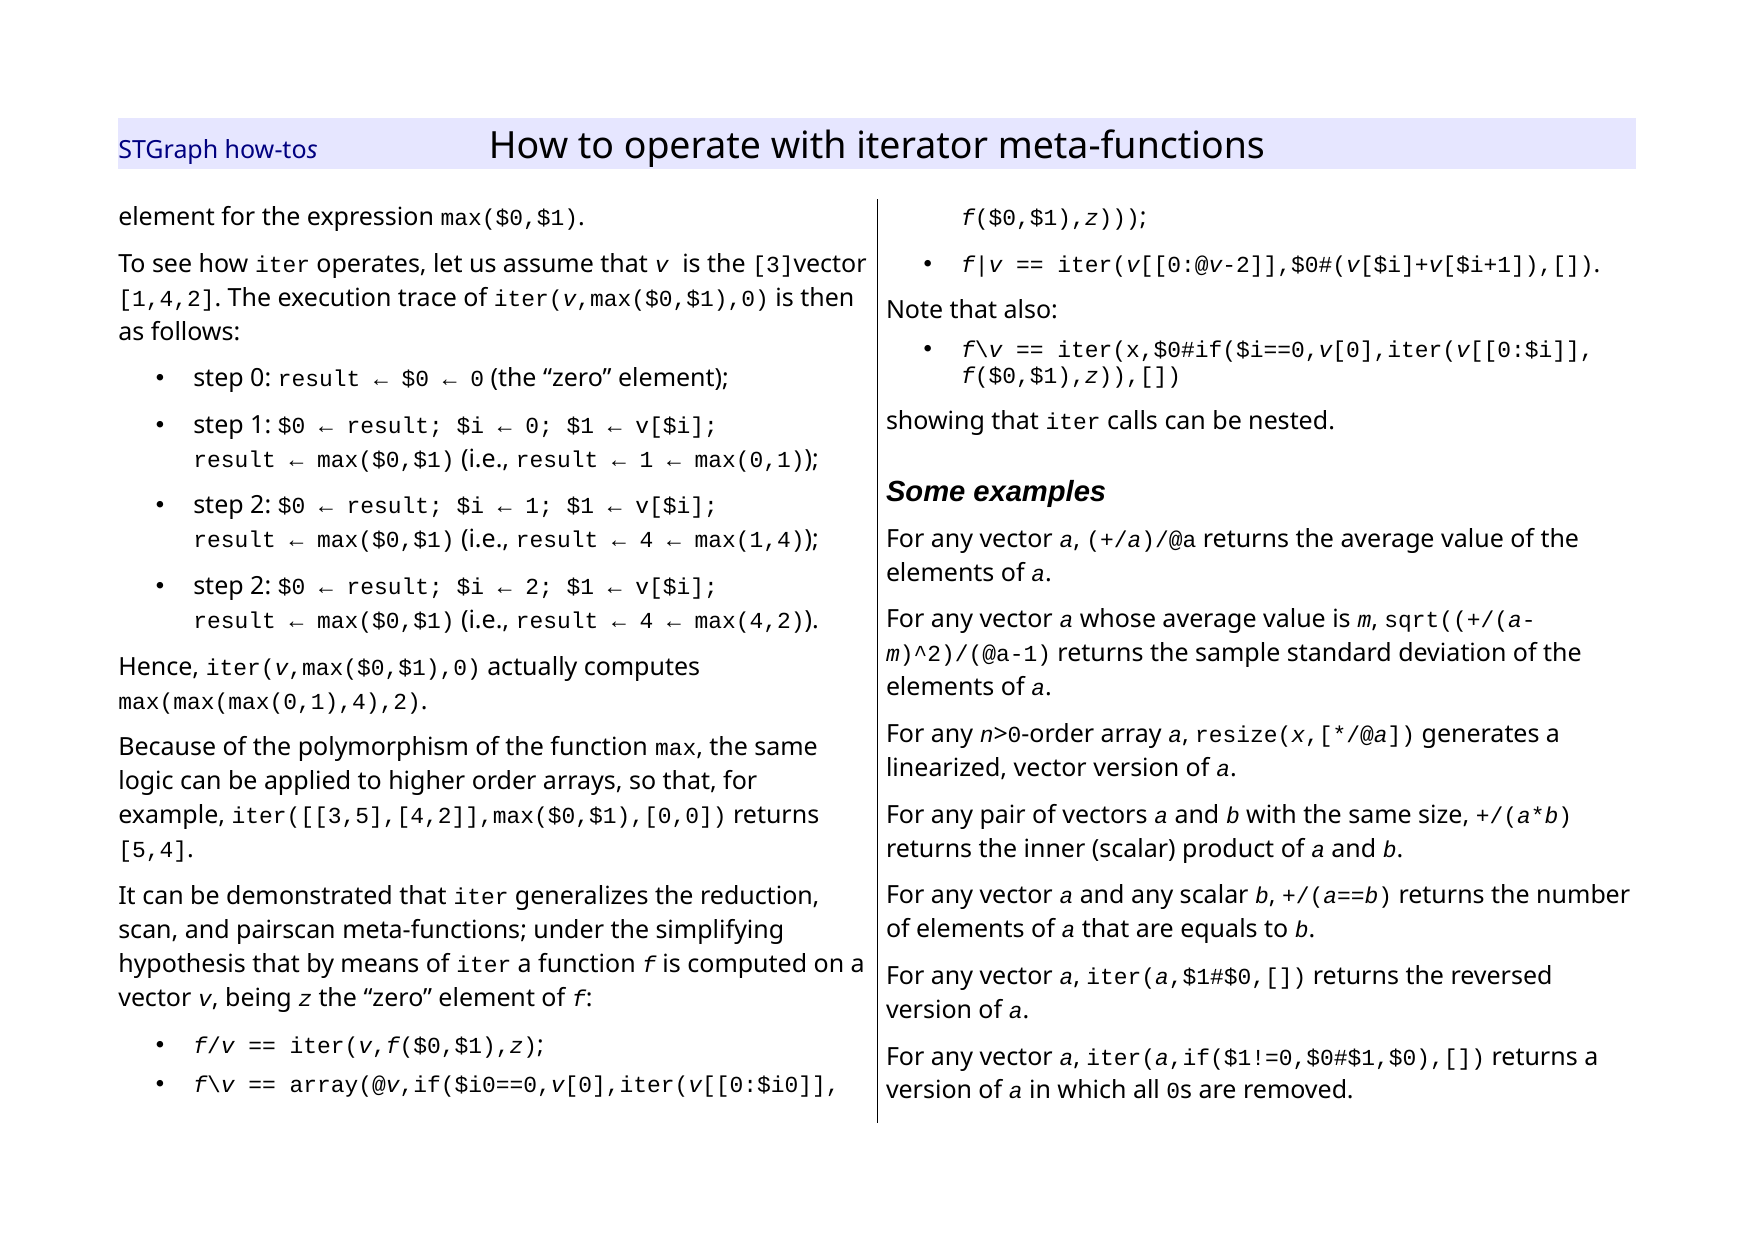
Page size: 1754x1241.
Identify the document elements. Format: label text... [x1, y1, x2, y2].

list f\v == array(@v,if($i0==0,v[0],iter(v[[0:$i0]], [156, 1073, 868, 1099]
text For any vector a, iter(a,$1#$0,[]) returns the reversed version of a. [886, 957, 1636, 1026]
text To see how iter operates, let us assume that v is the [3]vector [1,4,2]. The execution trace of iter(v,max($0,$1),0) is then as follows: [118, 245, 868, 347]
list step 2: $0 ← result; $i ← 2; $1 ← v[$i]; result ← max($0,$1) (i.e., result ← 4 ← max(4,2)). [156, 568, 868, 636]
list step 2: $0 ← result; $i ← 1; $1 ← v[$i]; result ← max($0,$1) (i.e., result ← 4 ← max(1,4)); [156, 487, 868, 555]
text Hence, iter(v,max($0,$1),0) actually computes max(max(max(0,1),4),2). [118, 648, 868, 716]
text element for the expression max($0,$1). [118, 199, 868, 233]
list step 1: $0 ← result; $i ← 0; $1 ← v[$i]; result ← max($0,$1) (i.e., result ← 1 ← max(0,1)); [156, 406, 868, 474]
list f/v == iter(v,f($0,$1),z); [156, 1026, 868, 1061]
text For any vector a, (+/a)/@a returns the average value of the elements of a. [886, 520, 1636, 588]
text showing that iter calls can be nested. [886, 403, 1636, 437]
subtitle Some examples [886, 474, 1636, 508]
text For any vector a, iter(a,if($1!=0,$0#$1,$0),[]) returns a version of a in which all 0s are removed. [886, 1038, 1636, 1106]
list f|v == iter(v[[0:@v-2]],$0#(v[$i]+v[$i+1]),[]). [923, 245, 1636, 279]
text For any vector a whose average value is m, sqrt((+/(a-m)^2)/(@a-1) returns the sample standard deviation of the elements of a. [886, 601, 1636, 703]
text Note that also: [886, 292, 1636, 326]
text For any pair of vectors a and b with the same size, +/(a*b) returns the inner (scalar) product of a and b. [886, 796, 1636, 864]
text Because of the polymorphism of the function max, the same logic can be applied to higher order arrays, so that, for example, iter([[3,5],[4,2]],max($0,$1),[0,0]) returns [5,4]. [118, 729, 868, 865]
text It can be demonstrated that iter generalizes the reduction, scan, and pairscan meta-functions; under the simplifying hypothesis that by means of iter a function f is computed on a vector v, being z the “zero” element of f: [118, 878, 868, 1014]
text For any vector a and any scalar b, +/(a==b) returns the number of elements of a that are equals to b. [886, 877, 1636, 945]
text For any n>0-order array a, resize(x,[*/@a]) generates a linearized, vector version of a. [886, 716, 1636, 784]
list f\v == iter(x,$0#if($i==0,v[0],iter(v[[0:$i]], f($0,$1),z)),[]) [923, 338, 1636, 390]
list step 0: result ← $0 ← 0 (the “zero” element); [156, 360, 868, 394]
list f($0,$1),z))); [923, 199, 1636, 233]
